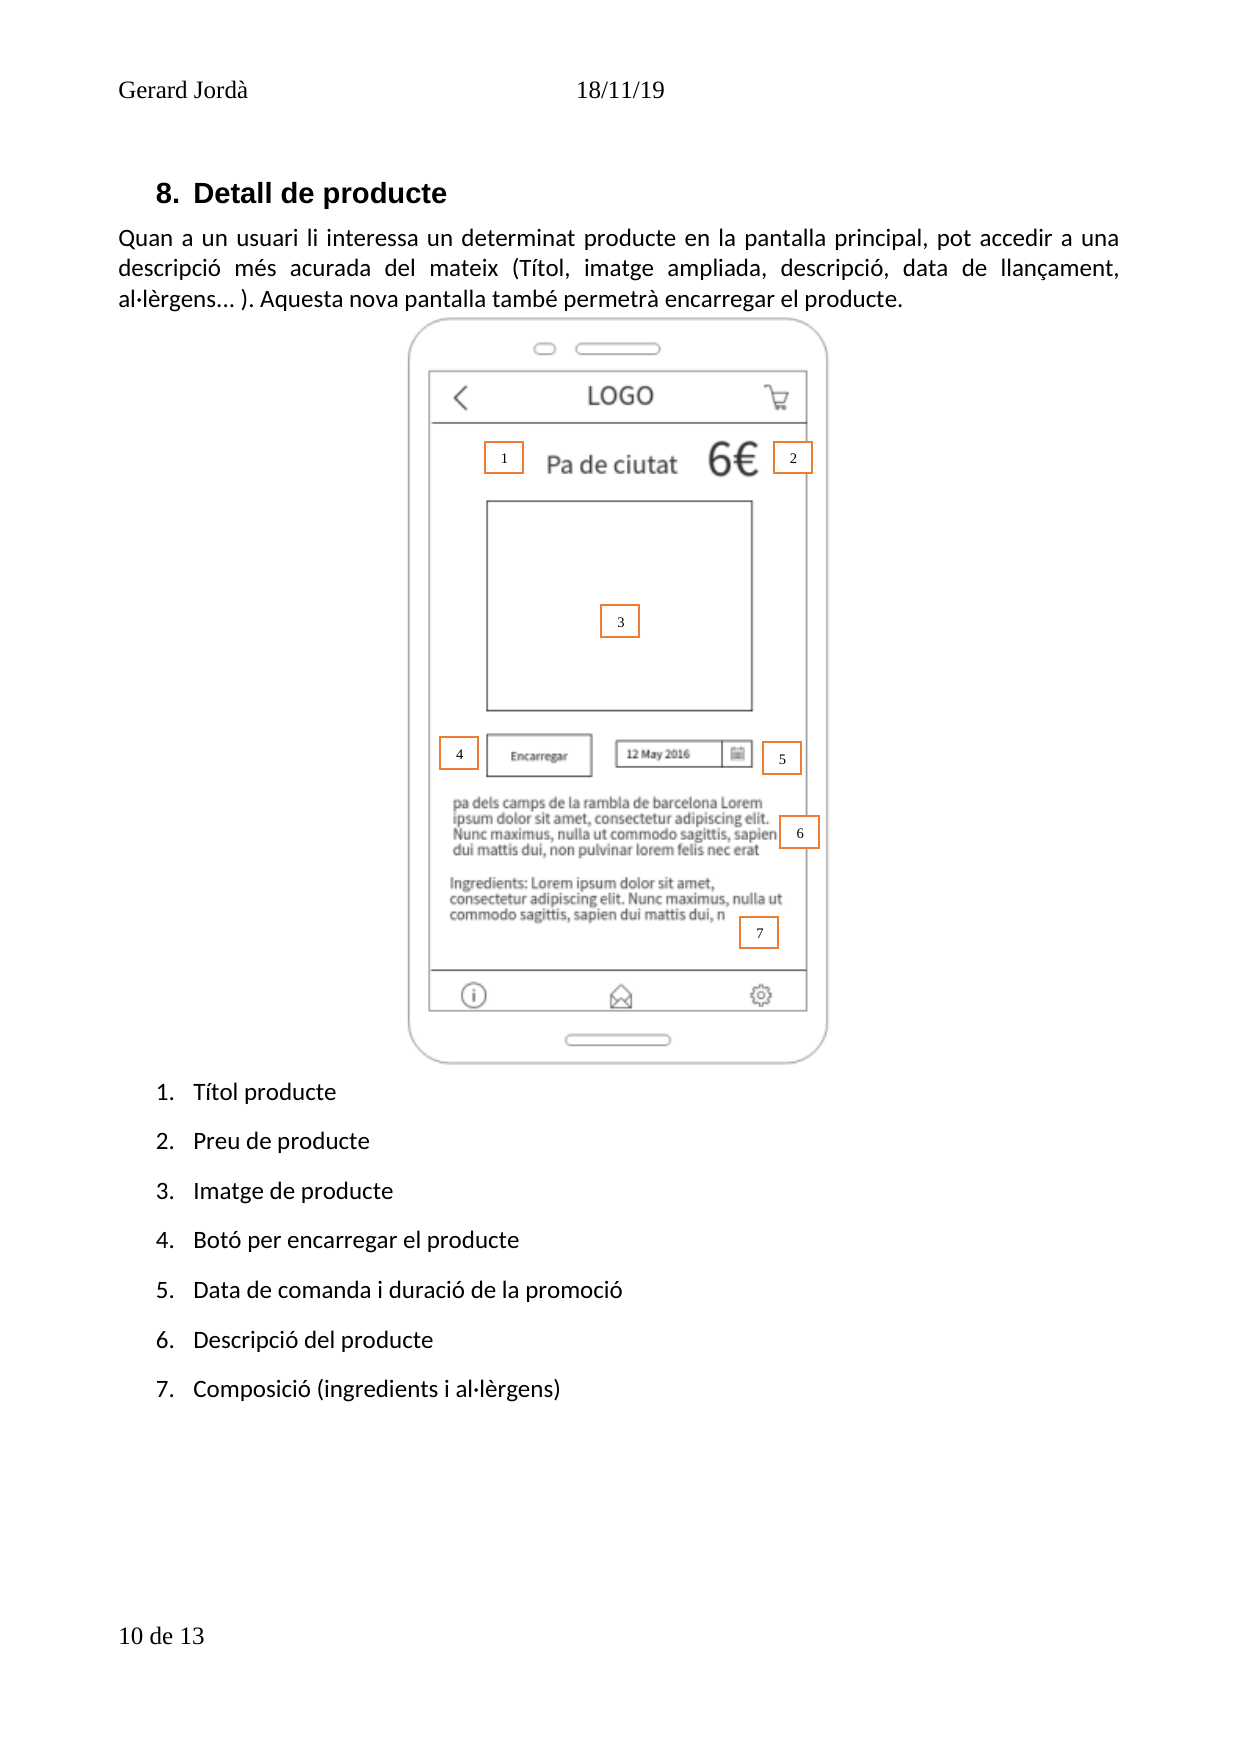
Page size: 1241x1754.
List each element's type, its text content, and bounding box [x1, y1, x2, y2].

list Botó per encarregar el producte [156, 1225, 1122, 1255]
list Títol producte [156, 1076, 1122, 1106]
list Detall de producte [156, 176, 1122, 209]
text 71 [756, 925, 762, 940]
text Quan a un usuari li interessa un determinat producte en la pantalla principal, pot accedir a una descripció més acurada del mateix (Títol, imatge ampliada, descripció, data de llançament, al·lèrgens... ). Aquesta nova pantalla també permetrà encarregar el producte. [118, 222, 1122, 313]
text 1 [501, 450, 507, 465]
text 5 [779, 750, 785, 763]
text 2 [789, 450, 796, 465]
list Preu de producte [156, 1126, 1122, 1156]
list Descripció del producte [156, 1324, 1122, 1354]
text 4 [456, 746, 462, 756]
text 3 [617, 614, 623, 628]
text 6 [796, 824, 803, 839]
list Imatge de producte [156, 1175, 1122, 1206]
list Data de comanda i duració de la promoció [156, 1274, 1122, 1305]
list Composició (ingredients i al·lèrgens) [156, 1373, 1122, 1404]
